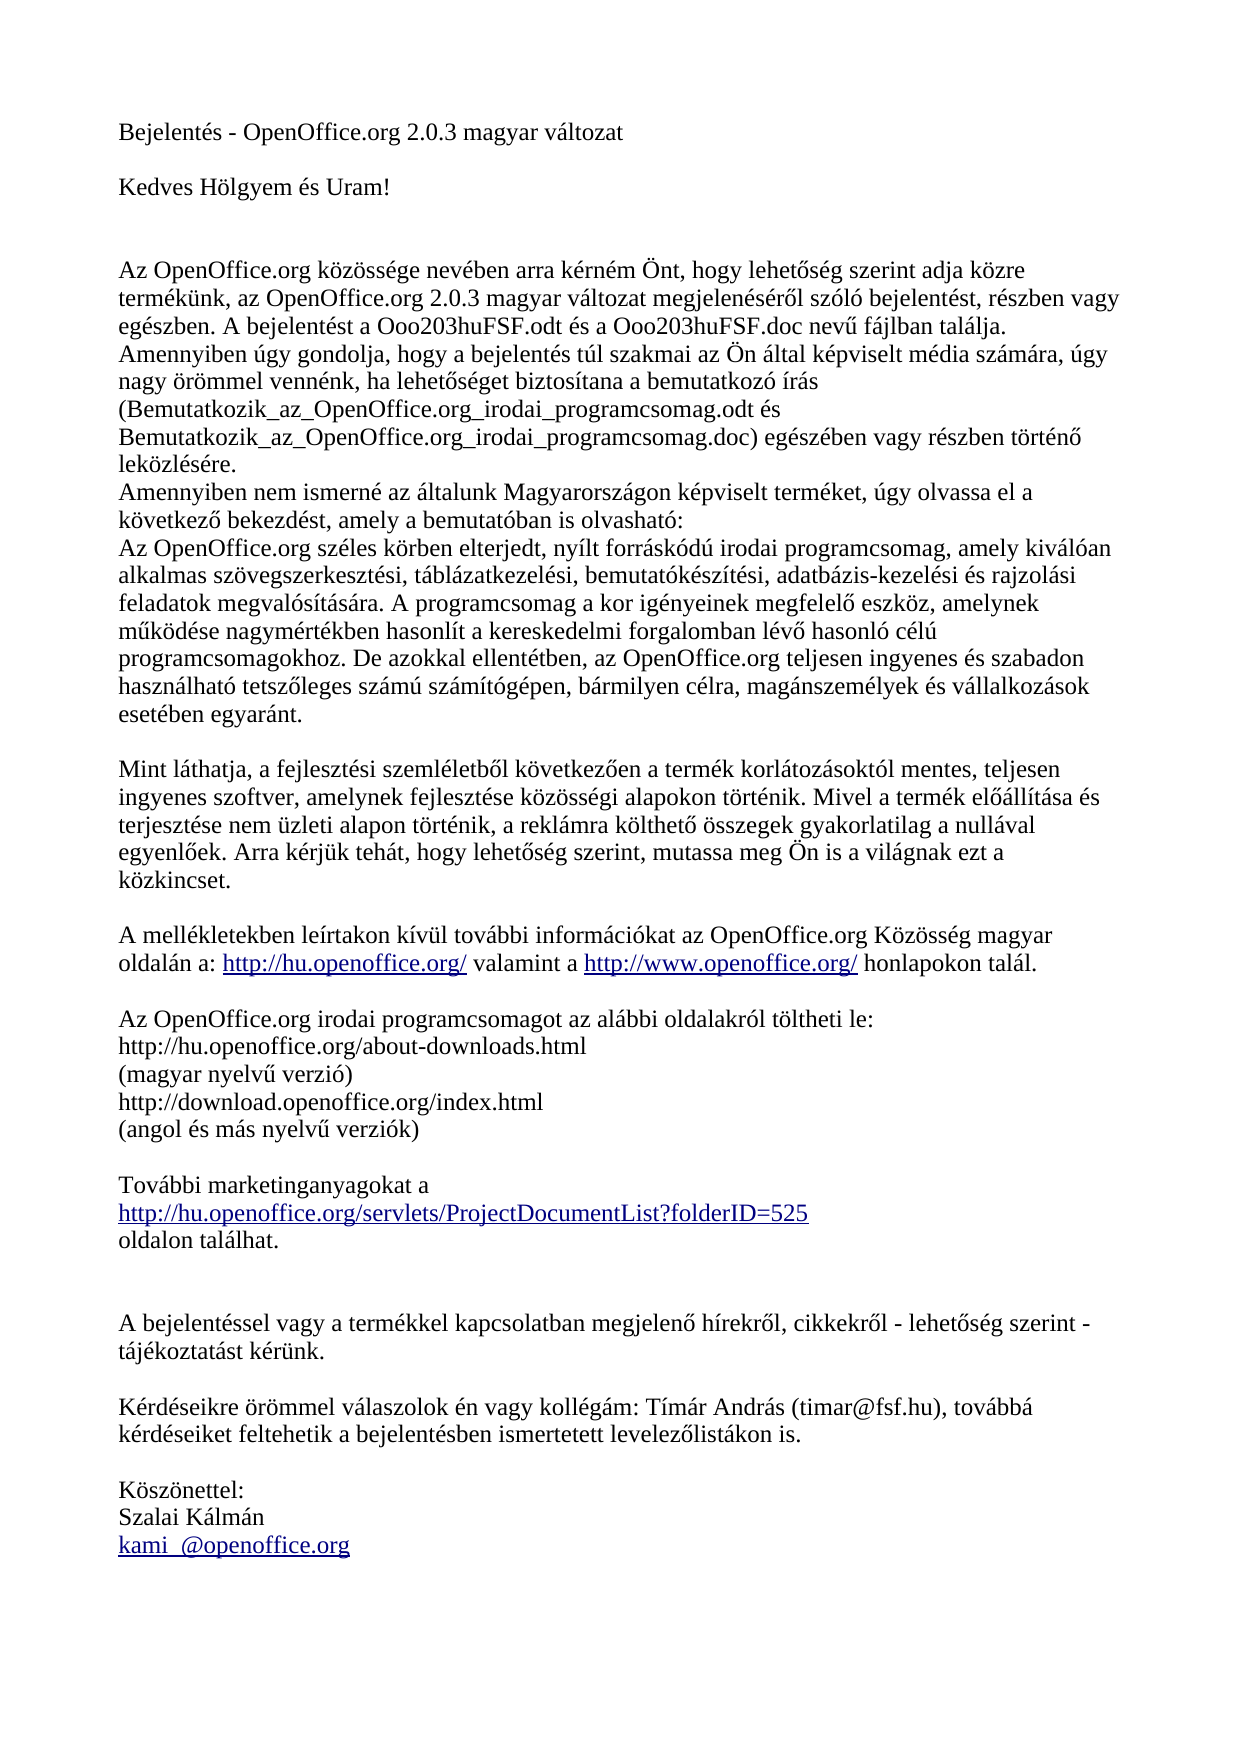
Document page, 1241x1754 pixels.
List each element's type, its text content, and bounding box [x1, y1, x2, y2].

text Szalai Kálmán [118, 1503, 1122, 1531]
text Kedves Hölgyem és Uram! Az OpenOffice.org közössége nevében arra kérném Önt, hogy lehetőség szerint adja közre termékünk, az OpenOffice.org 2.0.3 magyar változat megjelenéséről szóló bejelentést, részben vagy egészben. A bejelentést a Ooo203huFSF.odt és a Ooo203huFSF.doc nevű fájlban találja. Amennyiben úgy gondolja, hogy a bejelentés túl szakmai az Ön által képviselt média számára, úgy nagy örömmel vennénk, ha lehetőséget biztosítana a bemutatkozó írás (Bemutatkozik_az_OpenOffice.org_irodai_programcsomag.odt és Bemutatkozik_az_OpenOffice.org_irodai_programcsomag.doc) egészében vagy részben történő leközlésére. Amennyiben nem ismerné az általunk Magyarországon képviselt terméket, úgy olvassa el a következő bekezdést, amely a bemutatóban is olvasható: Az OpenOffice.org széles körben elterjedt, nyílt forráskódú irodai programcsomag, amely kiválóan alkalmas szövegszerkesztési, táblázatkezelési, bemutatókészítési, adatbázis-kezelési és rajzolási feladatok megvalósítására. A programcsomag a kor igényeinek megfelelő eszköz, amelynek működése nagymértékben hasonlít a kereskedelmi forgalomban lévő hasonló célú programcsomagokhoz. De azokkal ellentétben, az OpenOffice.org teljesen ingyenes és szabadon használható tetszőleges számú számítógépen, bármilyen célra, magánszemélyek és vállalkozások esetében egyaránt. Mint láthatja, a fejlesztési szemléletből következően a termék korlátozásoktól mentes, teljesen ingyenes szoftver, amelynek fejlesztése közösségi alapokon történik. Mivel a termék előállítása és terjesztése nem üzleti alapon történik, a reklámra költhető összegek gyakorlatilag a nullával egyenlőek. Arra kérjük tehát, hogy lehetőség szerint, mutassa meg Ön is a világnak ezt a közkincset. A mellékletekben leírtakon kívül további információkat az OpenOffice.org Közösség magyar oldalán a: http://hu.openoffice.org/ valamint a http://www.openoffice.org/ honlapokon talál. Az OpenOffice.org irodai programcsomagot az alábbi oldalakról töltheti le: [118, 146, 1122, 1032]
text (magyar nyelvű verzió) [118, 1060, 1122, 1088]
text http://hu.openoffice.org/about-downloads.html [118, 1032, 1122, 1060]
text kami_@openoffice.org [118, 1531, 1122, 1559]
text Köszönettel: [118, 1476, 1122, 1503]
text http://download.openoffice.org/index.html [118, 1088, 1122, 1116]
text Bejelentés - OpenOffice.org 2.0.3 magyar változat [118, 118, 1122, 146]
text (angol és más nyelvű verziók) További marketinganyagokat a http://hu.openoffice.org/servlets/ProjectDocumentList?folderID=525 oldalon találhat. A bejelentéssel vagy a termékkel kapcsolatban megjelenő hírekről, cikkekről - lehetőség szerint - tájékoztatást kérünk. Kérdéseikre örömmel válaszolok én vagy kollégám: Tímár András (timar@fsf.hu), továbbá kérdéseiket feltehetik a bejelentésben ismertetett levelezőlistákon is. [118, 1116, 1122, 1448]
